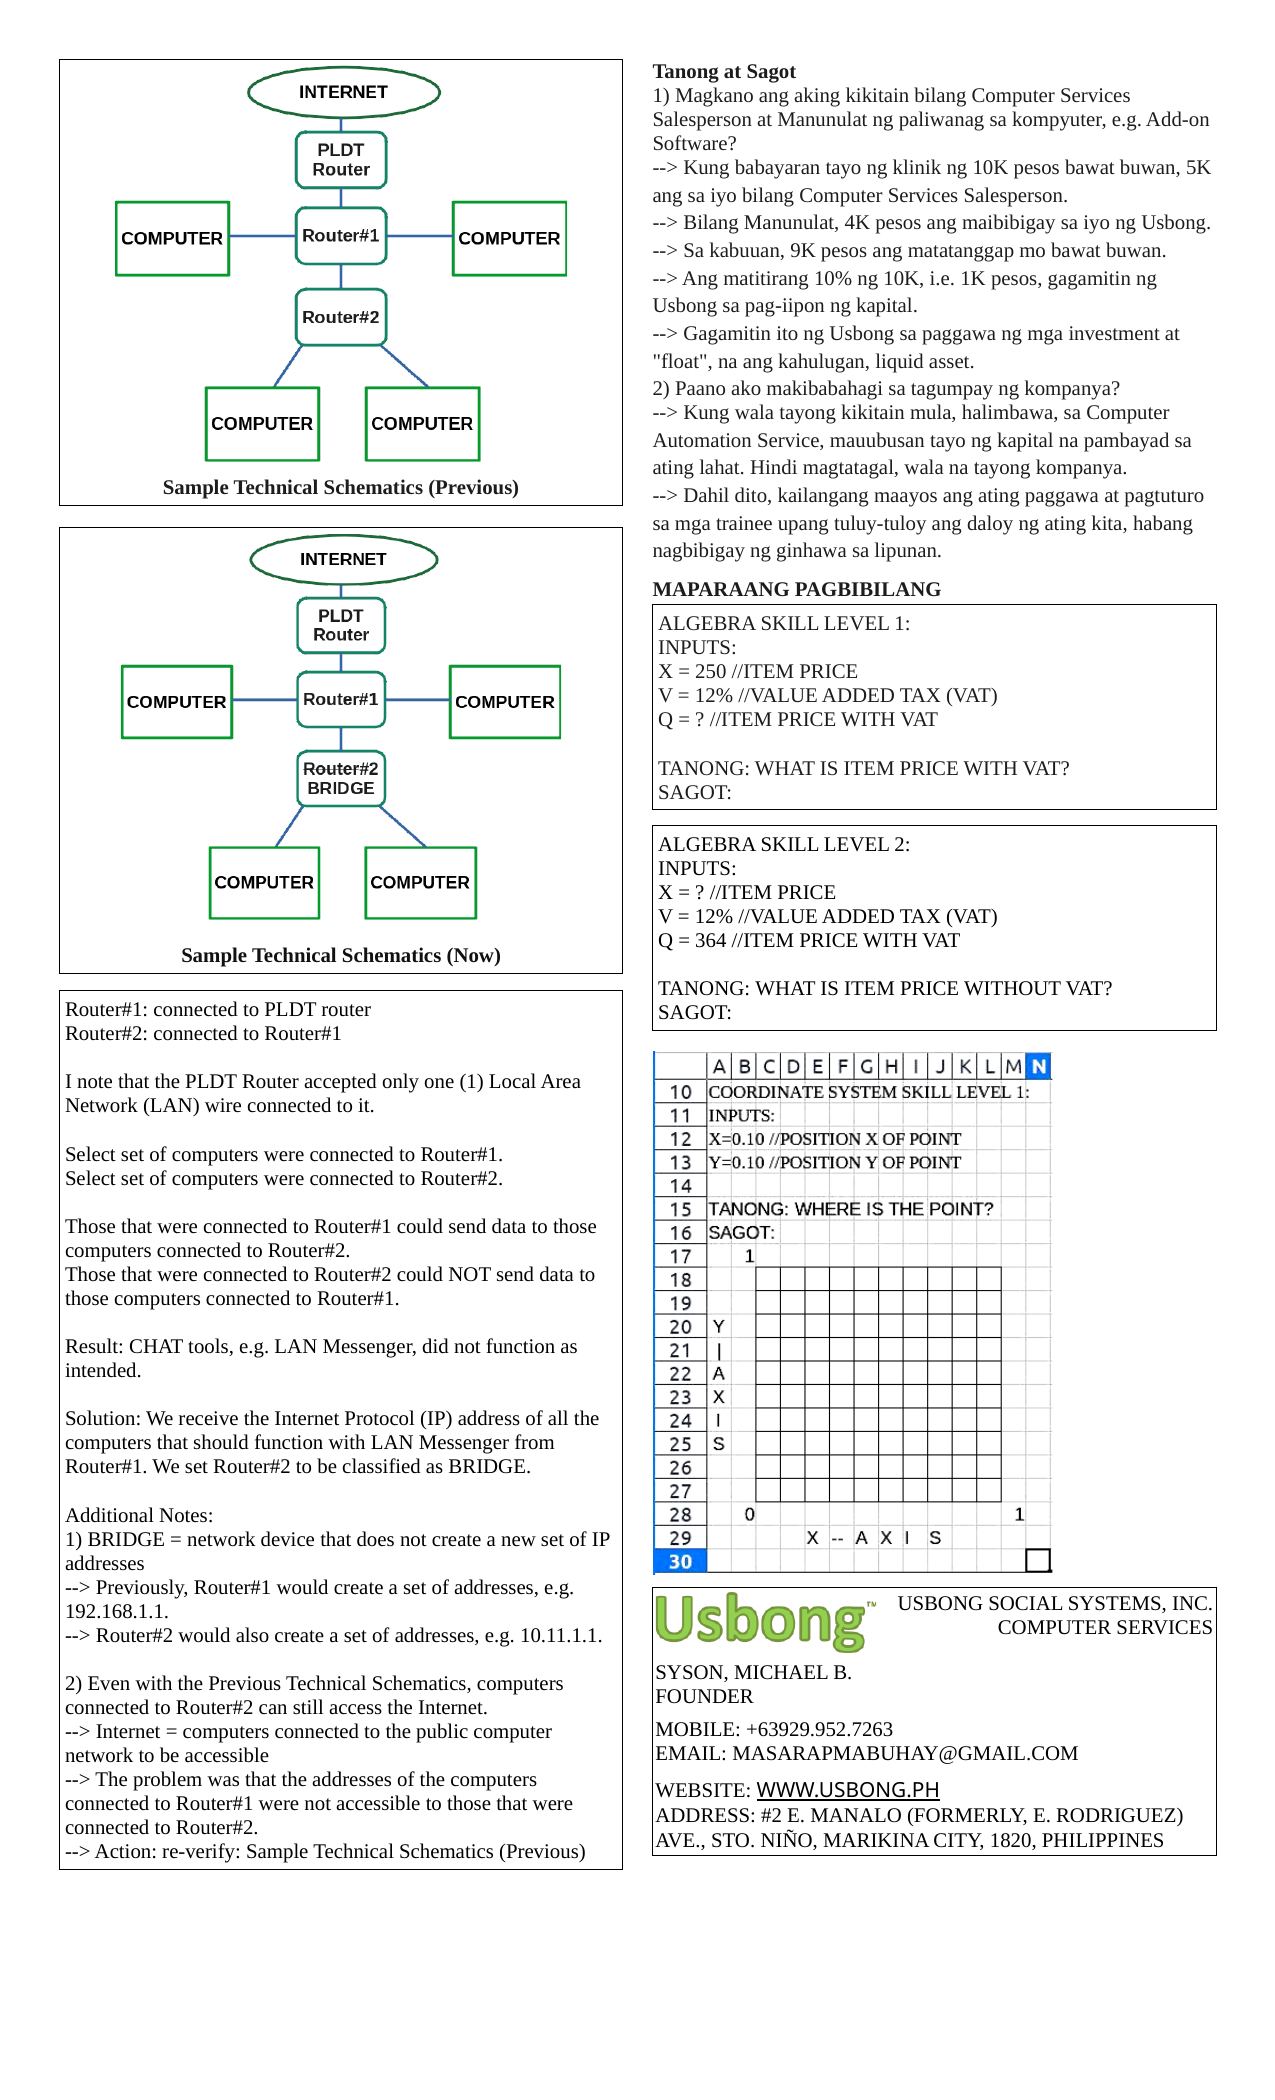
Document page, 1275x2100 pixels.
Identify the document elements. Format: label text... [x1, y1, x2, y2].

subtitle Tanong at Sagot [652, 59, 1216, 83]
picture [653, 1051, 1053, 1575]
text --> Kung wala tayong kikitain mula, halimbawa, sa Computer Automation Service, mauubusan tayo ng kapital na pambayad sa ating lahat. Hindi magtatagal, wala na tayong kompanya. --> Dahil dito, kailangang maayos ang ating paggawa at pagtuturo sa mga trainee upang tuluy-tuloy ang daloy ng ating kita, habang nagbibigay ng ginhawa sa lipunan. [652, 400, 1216, 562]
table_header ALGEBRA SKILL LEVEL 2: INPUTS: X = ? //ITEM PRICE V = 12% //VALUE ADDED TAX (VAT) Q = 364 //ITEM PRICE WITH VAT TANONG: WHAT IS ITEM PRICE WITHOUT VAT? SAGOT: [653, 826, 1216, 1030]
table_header Sample Technical Schematics (Previous) [60, 60, 622, 505]
text MAPARAANG PAGBIBILANG [652, 577, 1216, 601]
picture [115, 65, 568, 462]
table_header ALGEBRA SKILL LEVEL 1: INPUTS: X = 250 //ITEM PRICE V = 12% //VALUE ADDED TAX (VAT) Q = ? //ITEM PRICE WITH VAT TANONG: WHAT IS ITEM PRICE WITH VAT? SAGOT: [653, 605, 1216, 809]
table_header USBONG SOCIAL SYSTEMS, INC. COMPUTER SERVICES SYSON, MICHAEL B. FOUNDER MOBILE: +63929.952.7263 EMAIL: MASARAPMABUHAY@GMAIL.COM WEBSITE: WWW.USBONG.PH ADDRESS: #2 E. MANALO (FORMERLY, E. RODRIGUEZ) AVE., STO. NIÑO, MARIKINA CITY, 1820, PHILIPPINES [653, 1588, 1216, 1854]
table_header Sample Technical Schematics (Now) [60, 528, 622, 973]
subtitle 2) Paano ako makibabahagi sa tagumpay ng kompanya? [652, 376, 1216, 400]
text --> Kung babayaran tayo ng klinik ng 10K pesos bawat buwan, 5K ang sa iyo bilang Computer Services Salesperson. --> Bilang Manunulat, 4K pesos ang maibibigay sa iyo ng Usbong. --> Sa kabuuan, 9K pesos ang matatanggap mo bawat buwan. --> Ang matitirang 10% ng 10K, i.e. 1K pesos, gagamitin ng Usbong sa pag-iipon ng kapital. --> Gagamitin ito ng Usbong sa paggawa ng mga investment at "float", na ang kahulugan, liquid asset. [652, 155, 1216, 373]
picture [655, 1592, 877, 1653]
subtitle 1) Magkano ang aking kikitain bilang Computer Services Salesperson at Manunulat ng paliwanag sa kompyuter, e.g. Add-on Software? [652, 83, 1216, 155]
table_header Router#1: connected to PLDT router Router#2: connected to Router#1 I note that the PLDT Router accepted only one (1) Local Area Network (LAN) wire connected to it. Select set of computers were connected to Router#1. Select set of computers were connected to Router#2. Those that were connected to Router#1 could send data to those computers connected to Router#2. Those that were connected to Router#2 could NOT send data to those computers connected to Router#1. Result: CHAT tools, e.g. LAN Messenger, did not function as intended. Solution: We receive the Internet Protocol (IP) address of all the computers that should function with LAN Messenger from Router#1. We set Router#2 to be classified as BRIDGE. Additional Notes: 1) BRIDGE = network device that does not create a new set of IP addresses --> Previously, Router#1 would create a set of addresses, e.g. 192.168.1.1. --> Router#2 would also create a set of addresses, e.g. 10.11.1.1. 2) Even with the Previous Technical Schematics, computers connected to Router#2 can still access the Internet. --> Internet = computers connected to the public computer network to be accessible --> The problem was that the addresses of the computers connected to Router#1 were not accessible to those that were connected to Router#2. --> Action: re-verify: Sample Technical Schematics (Previous) [60, 991, 622, 1869]
picture [120, 534, 562, 920]
